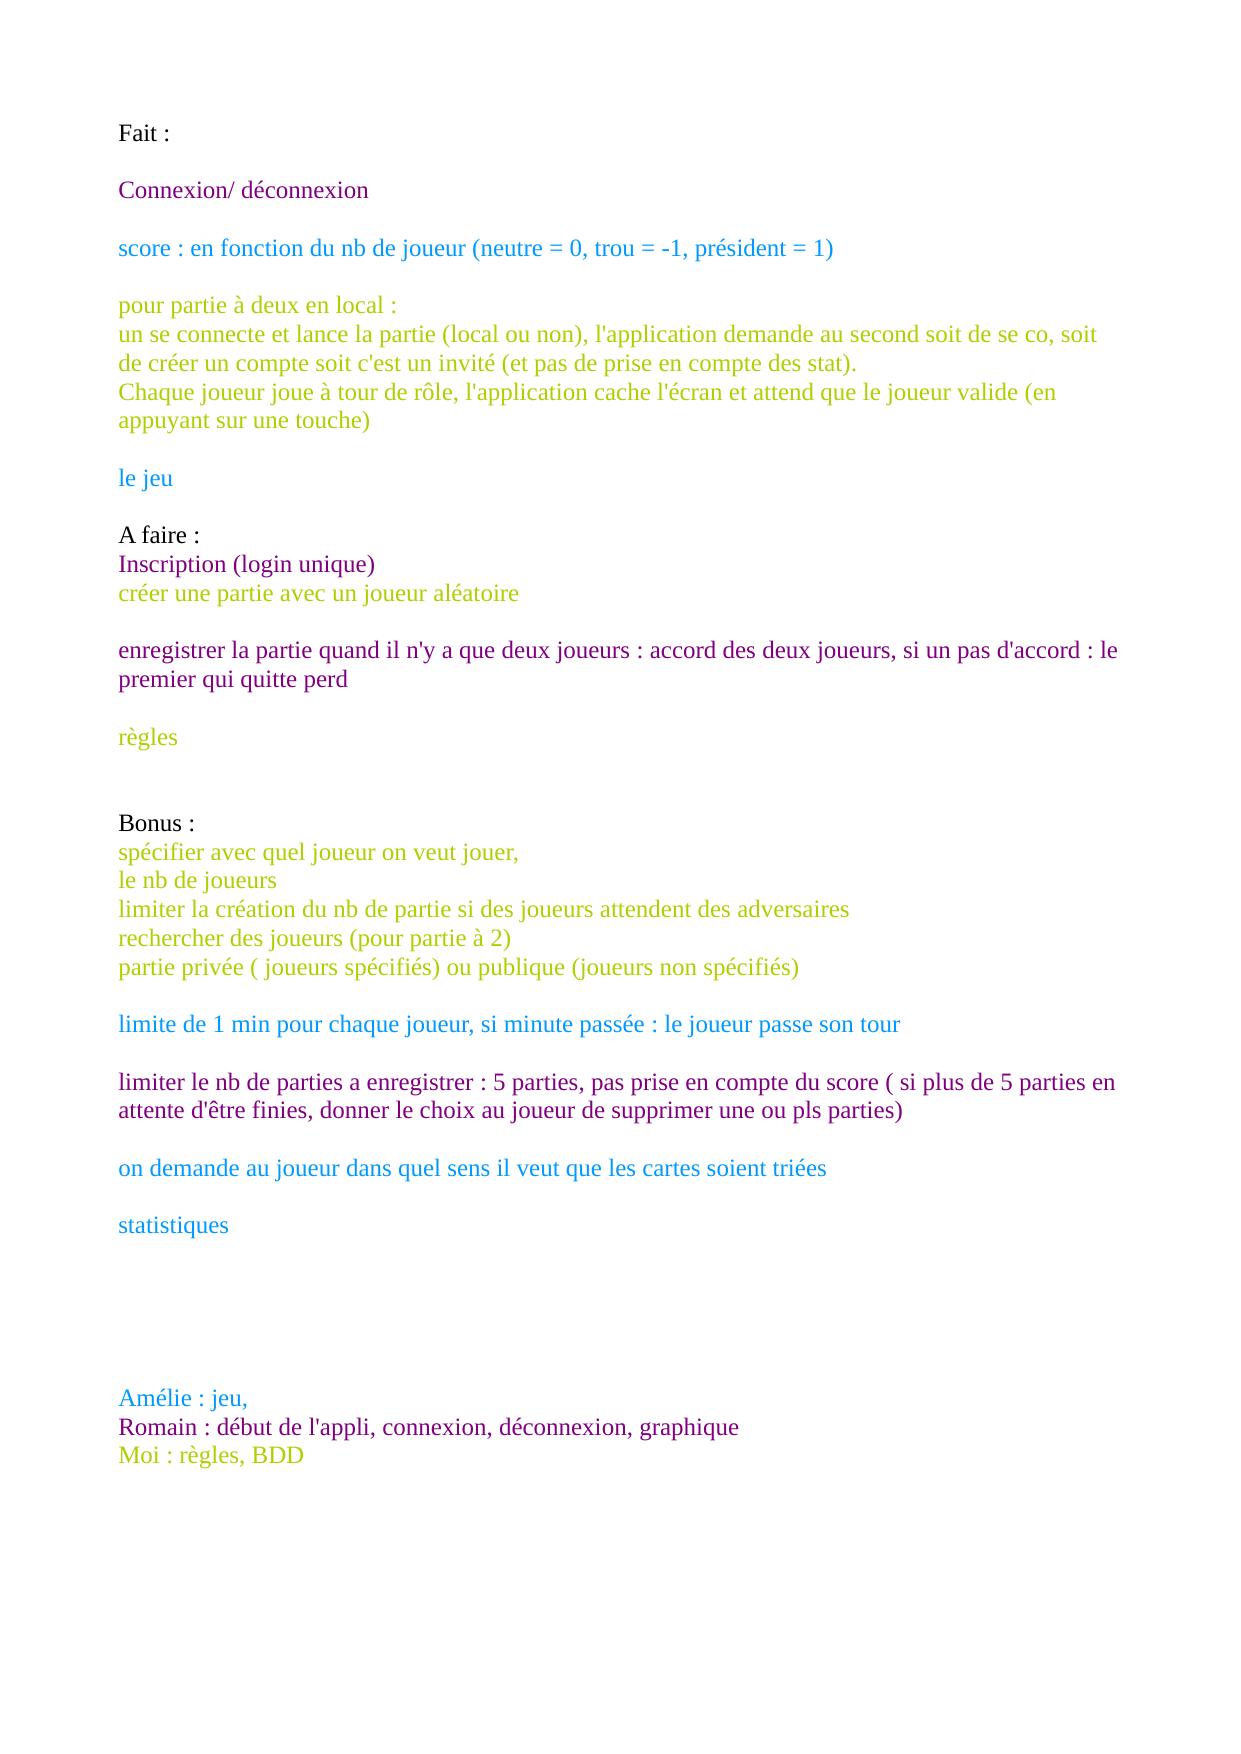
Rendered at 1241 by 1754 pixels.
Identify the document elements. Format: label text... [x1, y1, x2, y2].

text rechercher des joueurs (pour partie à 2) [118, 923, 1122, 952]
text pour partie à deux en local : [118, 291, 1122, 319]
text A faire : [118, 521, 1122, 549]
text statistiques [118, 1211, 1122, 1239]
text Connexion/ déconnexion [118, 176, 1122, 204]
text limiter la création du nb de partie si des joueurs attendent des adversaires [118, 894, 1122, 923]
text créer une partie avec un joueur aléatoire [118, 578, 1122, 607]
text Chaque joueur joue à tour de rôle, l'application cache l'écran et attend que le joueur valide (en appuyant sur une touche) [118, 377, 1122, 434]
text on demande au joueur dans quel sens il veut que les cartes soient triées [118, 1153, 1122, 1182]
text Fait : [118, 118, 1122, 147]
text le jeu [118, 463, 1122, 492]
text spécifier avec quel joueur on veut jouer, [118, 837, 1122, 866]
text le nb de joueurs [118, 866, 1122, 894]
text règles [118, 722, 1122, 751]
text Romain : début de l'appli, connexion, déconnexion, graphique [118, 1412, 1122, 1441]
text Amélie : jeu, [118, 1383, 1122, 1412]
text Bonus : [118, 808, 1122, 837]
text un se connecte et lance la partie (local ou non), l'application demande au second soit de se co, soit de créer un compte soit c'est un invité (et pas de prise en compte des stat). [118, 319, 1122, 377]
text Inscription (login unique) [118, 549, 1122, 578]
text limite de 1 min pour chaque joueur, si minute passée : le joueur passe son tour [118, 1009, 1122, 1038]
text partie privée ( joueurs spécifiés) ou publique (joueurs non spécifiés) [118, 952, 1122, 981]
text enregistrer la partie quand il n'y a que deux joueurs : accord des deux joueurs, si un pas d'accord : le premier qui quitte perd [118, 636, 1122, 693]
text score : en fonction du nb de joueur (neutre = 0, trou = -1, président = 1) [118, 233, 1122, 262]
text limiter le nb de parties a enregistrer : 5 parties, pas prise en compte du score ( si plus de 5 parties en attente d'être finies, donner le choix au joueur de supprimer une ou pls parties) [118, 1067, 1122, 1124]
text Moi : règles, BDD [118, 1441, 1122, 1469]
